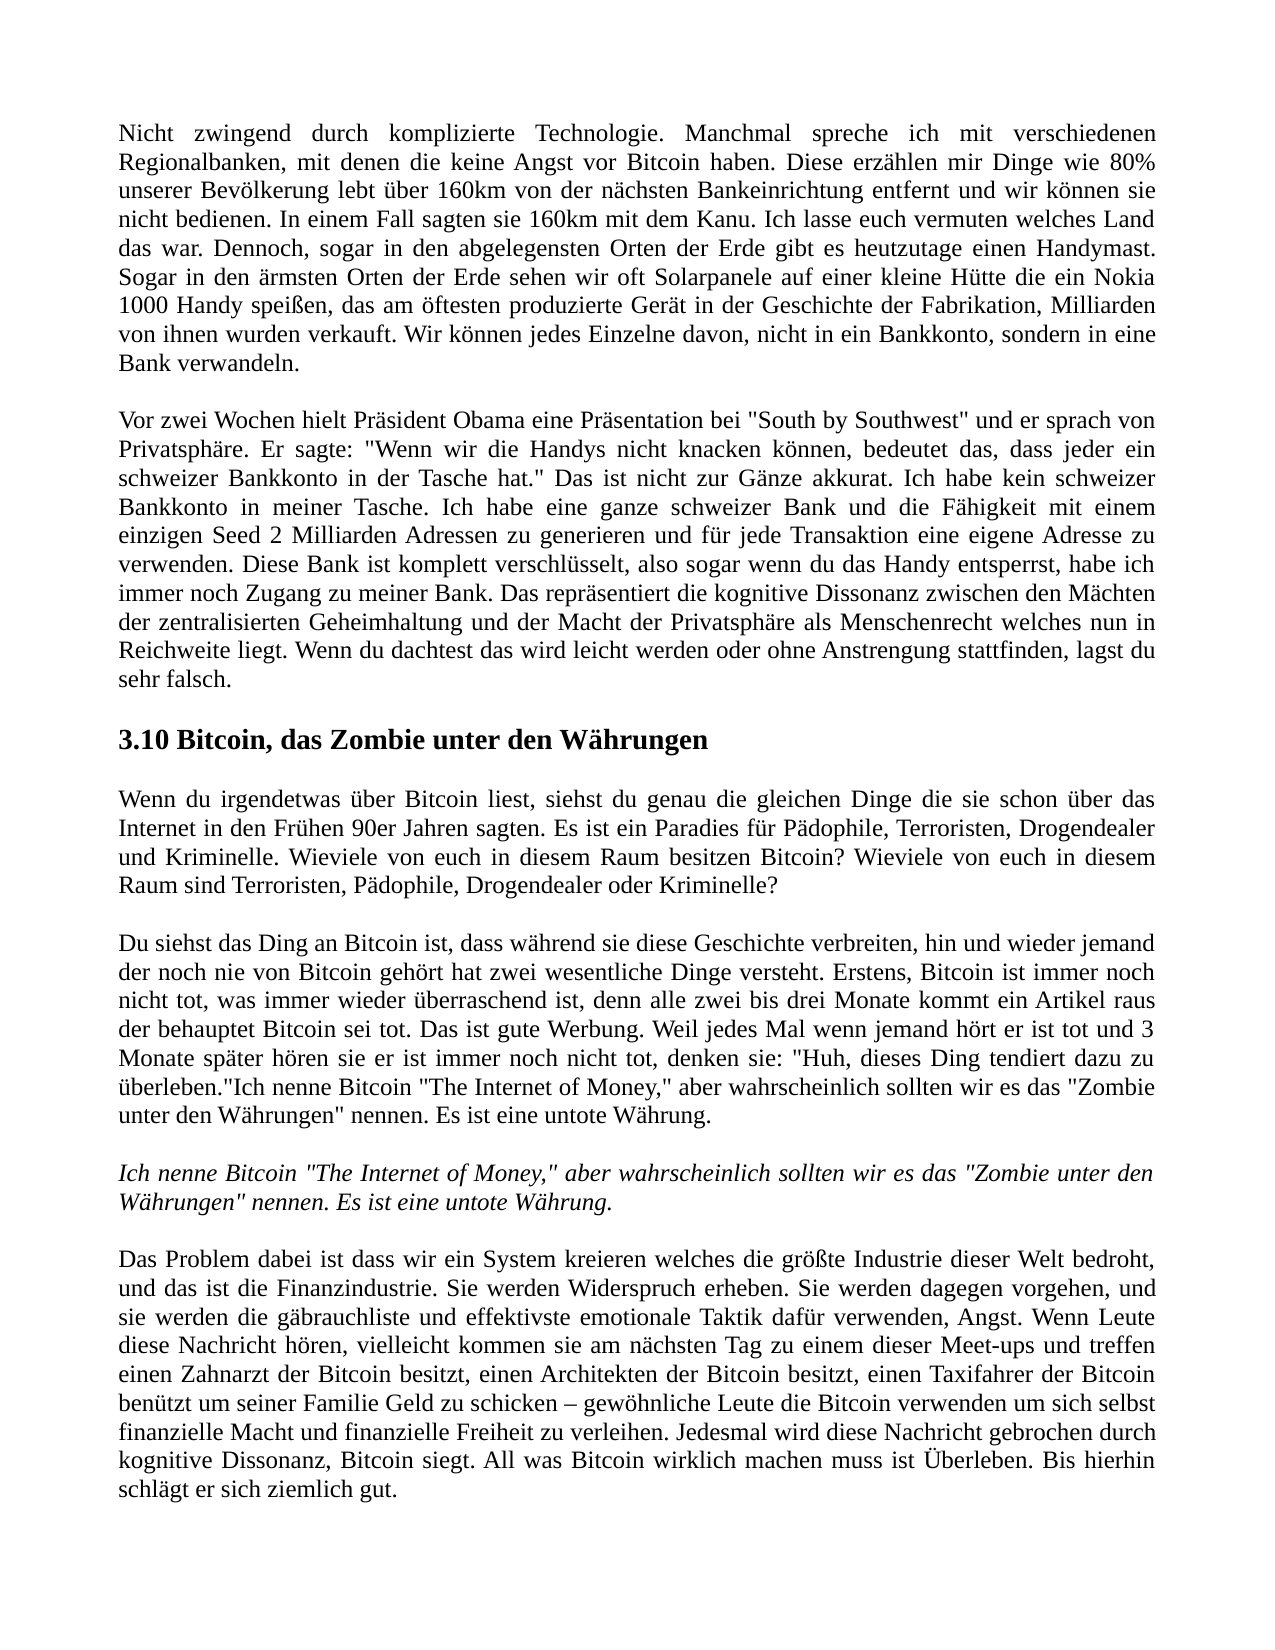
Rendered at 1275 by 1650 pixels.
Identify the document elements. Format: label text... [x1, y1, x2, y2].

text Nicht zwingend durch komplizierte Technologie. Manchmal spreche ich mit verschiedenen Regionalbanken, mit denen die keine Angst vor Bitcoin haben. Diese erzählen mir Dinge wie 80% unserer Bevölkerung lebt über 160km von der nächsten Bankeinrichtung entfernt und wir können sie nicht bedienen. In einem Fall sagten sie 160km mit dem Kanu. Ich lasse euch vermuten welches Land das war. Dennoch, sogar in den abgelegensten Orten der Erde gibt es heutzutage einen Handymast. Sogar in den ärmsten Orten der Erde sehen wir oft Solarpanele auf einer kleine Hütte die ein Nokia 1000 Handy speißen, das am öftesten produzierte Gerät in der Geschichte der Fabrikation, Milliarden von ihnen wurden verkauft. Wir können jedes Einzelne davon, nicht in ein Bankkonto, sondern in eine Bank verwandeln. [118, 118, 1157, 377]
text Wenn du irgendetwas über Bitcoin liest, siehst du genau die gleichen Dinge die sie schon über das Internet in den Frühen 90er Jahren sagten. Es ist ein Paradies für Pädophile, Terroristen, Drogendealer und Kriminelle. Wieviele von euch in diesem Raum besitzen Bitcoin? Wieviele von euch in diesem Raum sind Terroristen, Pädophile, Drogendealer oder Kriminelle? [118, 784, 1157, 899]
text 3.10 Bitcoin, das Zombie unter den Währungen [118, 722, 1157, 755]
text Vor zwei Wochen hielt Präsident Obama eine Präsentation bei "South by Southwest" und er sprach von Privatsphäre. Er sagte: "Wenn wir die Handys nicht knacken können, bedeutet das, dass jeder ein schweizer Bankkonto in der Tasche hat." Das ist nicht zur Gänze akkurat. Ich habe kein schweizer Bankkonto in meiner Tasche. Ich habe eine ganze schweizer Bank und die Fähigkeit mit einem einzigen Seed 2 Milliarden Adressen zu generieren und für jede Transaktion eine eigene Adresse zu verwenden. Diese Bank ist komplett verschlüsselt, also sogar wenn du das Handy entsperrst, habe ich immer noch Zugang zu meiner Bank. Das repräsentiert die kognitive Dissonanz zwischen den Mächten der zentralisierten Geheimhaltung und der Macht der Privatsphäre als Menschenrecht welches nun in Reichweite liegt. Wenn du dachtest das wird leicht werden oder ohne Anstrengung stattfinden, lagst du sehr falsch. [118, 406, 1157, 693]
text Ich nenne Bitcoin "The Internet of Money," aber wahrscheinlich sollten wir es das "Zombie unter den Währungen" nennen. Es ist eine untote Währung. [118, 1158, 1157, 1215]
text Du siehst das Ding an Bitcoin ist, dass während sie diese Geschichte verbreiten, hin und wieder jemand der noch nie von Bitcoin gehört hat zwei wesentliche Dinge versteht. Erstens, Bitcoin ist immer noch nicht tot, was immer wieder überraschend ist, denn alle zwei bis drei Monate kommt ein Artikel raus der behauptet Bitcoin sei tot. Das ist gute Werbung. Weil jedes Mal wenn jemand hört er ist tot und 3 Monate später hören sie er ist immer noch nicht tot, denken sie: "Huh, dieses Ding tendiert dazu zu überleben."Ich nenne Bitcoin "The Internet of Money," aber wahrscheinlich sollten wir es das "Zombie unter den Währungen" nennen. Es ist eine untote Währung. [118, 928, 1157, 1129]
text Das Problem dabei ist dass wir ein System kreieren welches die größte Industrie dieser Welt bedroht, und das ist die Finanzindustrie. Sie werden Widerspruch erheben. Sie werden dagegen vorgehen, und sie werden die gäbrauchliste und effektivste emotionale Taktik dafür verwenden, Angst. Wenn Leute diese Nachricht hören, vielleicht kommen sie am nächsten Tag zu einem dieser Meet-ups und treffen einen Zahnarzt der Bitcoin besitzt, einen Architekten der Bitcoin besitzt, einen Taxifahrer der Bitcoin benützt um seiner Familie Geld zu schicken – gewöhnliche Leute die Bitcoin verwenden um sich selbst finanzielle Macht und finanzielle Freiheit zu verleihen. Jedesmal wird diese Nachricht gebrochen durch kognitive Dissonanz, Bitcoin siegt. All was Bitcoin wirklich machen muss ist Überleben. Bis hierhin schlägt er sich ziemlich gut. [118, 1244, 1157, 1503]
